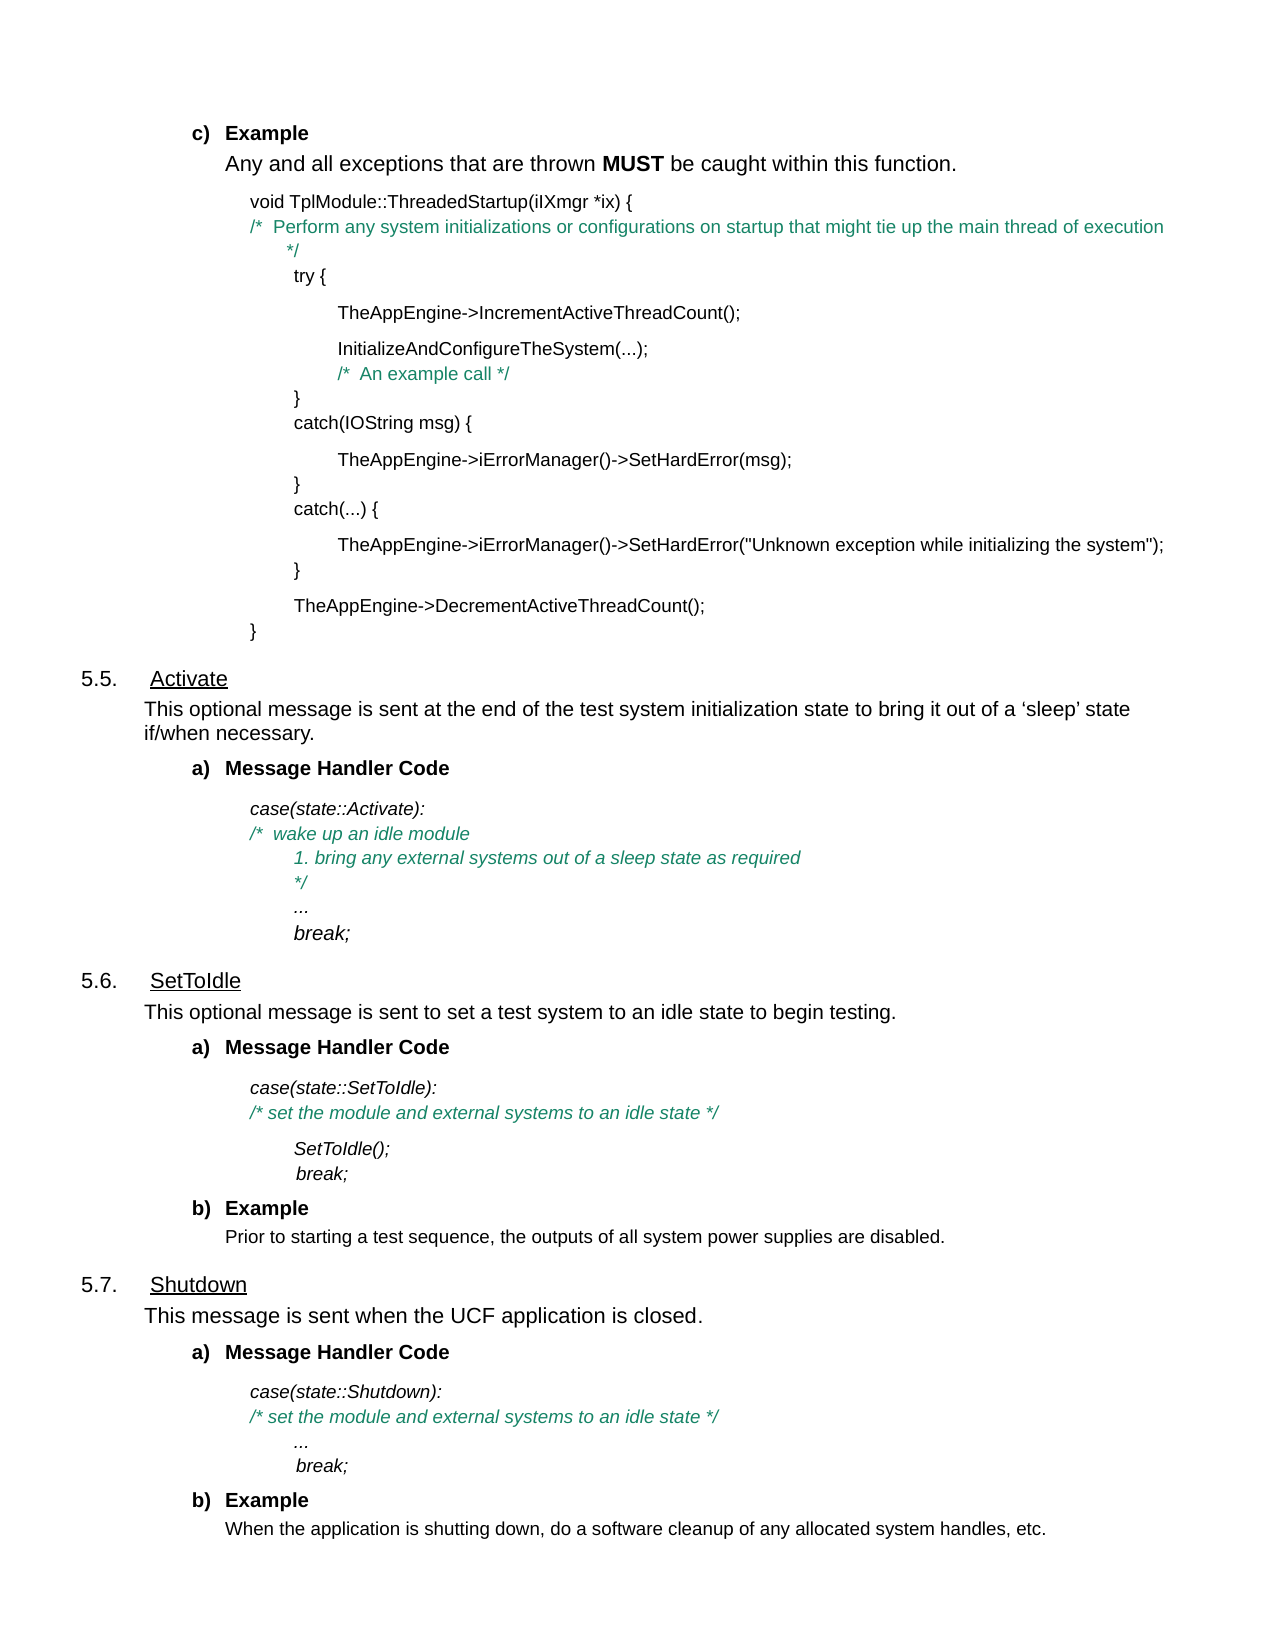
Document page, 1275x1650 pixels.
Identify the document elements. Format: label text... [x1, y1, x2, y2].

text */ [294, 872, 1200, 893]
text TheAppEngine->IncrementActiveThreadCount(); [337, 301, 1200, 323]
text Any and all exceptions that are thrown MUST be caught within this function. [225, 151, 1200, 176]
text TheAppEngine->iErrorManager()->SetHardError(msg); [337, 448, 1200, 470]
text case(state::SetToIdle): [250, 1077, 1200, 1099]
subtitle Activate [75, 665, 1200, 691]
text ... [294, 1431, 1200, 1452]
text case(state::Shutdown): [250, 1381, 1200, 1403]
text /* set the module and external systems to an idle state */ [250, 1406, 1200, 1427]
subtitle Message Handler Code [186, 757, 1200, 780]
subtitle SetToIdle [75, 968, 1200, 994]
text This optional message is sent to set a test system to an idle state to begin testing. [144, 1000, 1200, 1024]
text When the application is shutting down, do a software cleanup of any allocated system handles, etc. [225, 1518, 1200, 1540]
text ... [294, 896, 1200, 918]
text break; [144, 1163, 1200, 1184]
text InitializeAndConfigureTheSystem(...); [337, 338, 1200, 359]
text try { [294, 265, 1200, 286]
text break; [144, 1455, 1200, 1477]
text /* wake up an idle module [250, 823, 1200, 844]
text /* Perform any system initializations or configurations on startup that might tie up the main thread of execution [250, 216, 1200, 237]
text break; [294, 921, 1200, 944]
subtitle Example [186, 121, 1200, 145]
subtitle Shutdown [75, 1271, 1200, 1297]
text Prior to starting a test sequence, the outputs of all system power supplies are disabled. [225, 1226, 1200, 1247]
text */ [250, 240, 1200, 262]
text } [294, 473, 1200, 494]
text /* set the module and external systems to an idle state */ [250, 1102, 1200, 1123]
text catch(IOString msg) { [294, 412, 1200, 433]
text 1. bring any external systems out of a sleep state as required [294, 847, 1200, 869]
subtitle Message Handler Code [186, 1340, 1200, 1363]
text } [294, 559, 1200, 580]
text TheAppEngine->DecrementActiveThreadCount(); [294, 595, 1200, 617]
text case(state::Activate): [250, 798, 1200, 819]
text This optional message is sent at the end of the test system initialization state to bring it out of a ‘sleep’ state if/when necessary. [144, 697, 1200, 744]
subtitle Message Handler Code [186, 1036, 1200, 1059]
text This message is sent when the UCF application is closed. [144, 1303, 1200, 1328]
text /* An example call */ [337, 363, 1200, 384]
text catch(...) { [294, 497, 1200, 519]
text } [294, 387, 1200, 409]
subtitle Example [186, 1489, 1200, 1512]
text SetToIdle(); [294, 1138, 1200, 1160]
text void TplModule::ThreadedStartup(iIXmgr *ix) { [250, 191, 1200, 213]
text } [250, 620, 1200, 641]
subtitle Example [186, 1196, 1200, 1220]
text TheAppEngine->iErrorManager()->SetHardError("Unknown exception while initializing the system"); [337, 534, 1200, 556]
